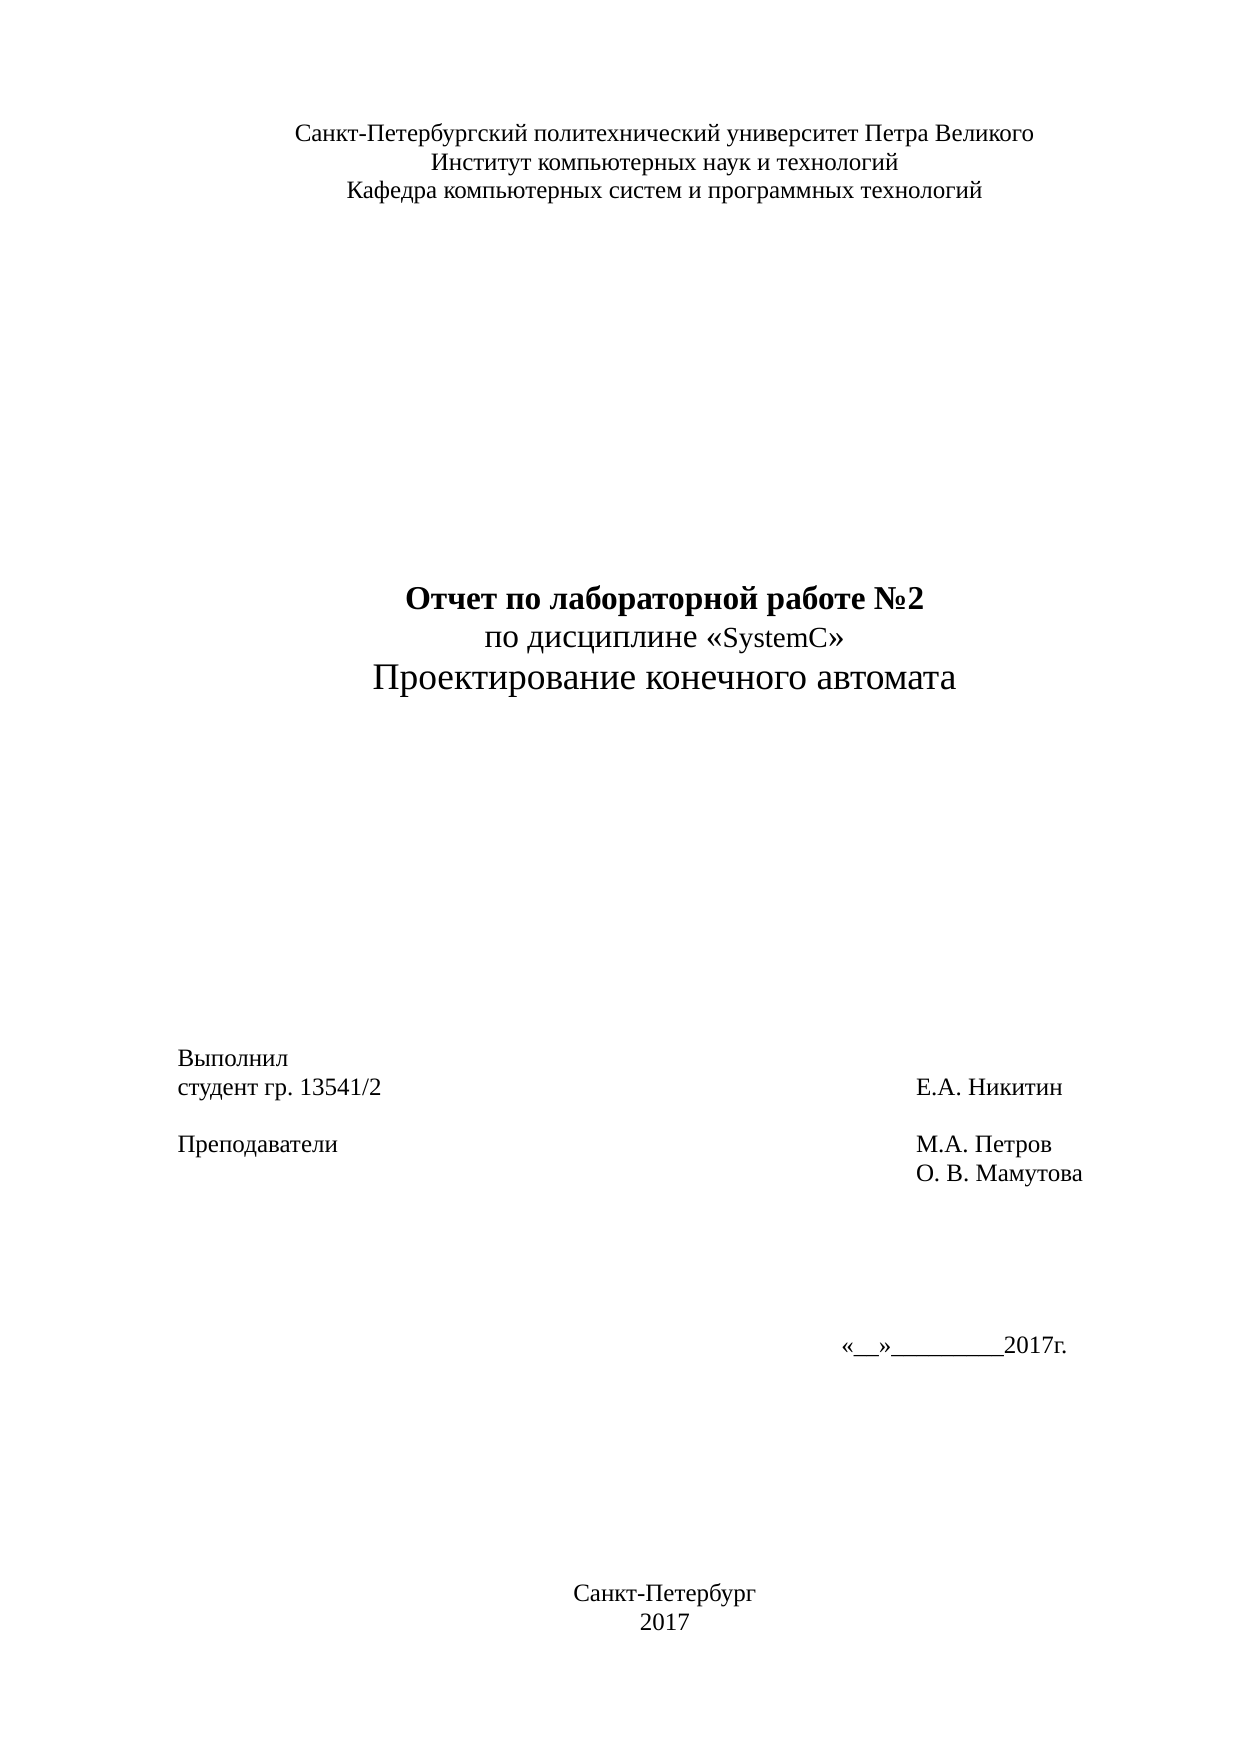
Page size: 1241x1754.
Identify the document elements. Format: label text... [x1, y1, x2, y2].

text Отчет по лабораторной работе №2 [177, 578, 1152, 616]
text Проектирование конечного автомата [177, 655, 1152, 698]
text О. В. Мамутова [177, 1158, 1152, 1215]
text Санкт-Петербургский политехнический университет Петра Великого [177, 118, 1152, 147]
text по дисциплине «SystemC» [177, 616, 1152, 655]
text Институт компьютерных наук и технологий [177, 147, 1152, 176]
text «__»_________2017г. [841, 1273, 1152, 1359]
text Преподаватели М.А. Петров [177, 1129, 1152, 1158]
text студент гр. 13541/2 Е.А. Никитин [177, 1072, 1152, 1100]
text Кафедра компьютерных систем и программных технологий [177, 176, 1152, 204]
text Выполнил [177, 1043, 1152, 1072]
